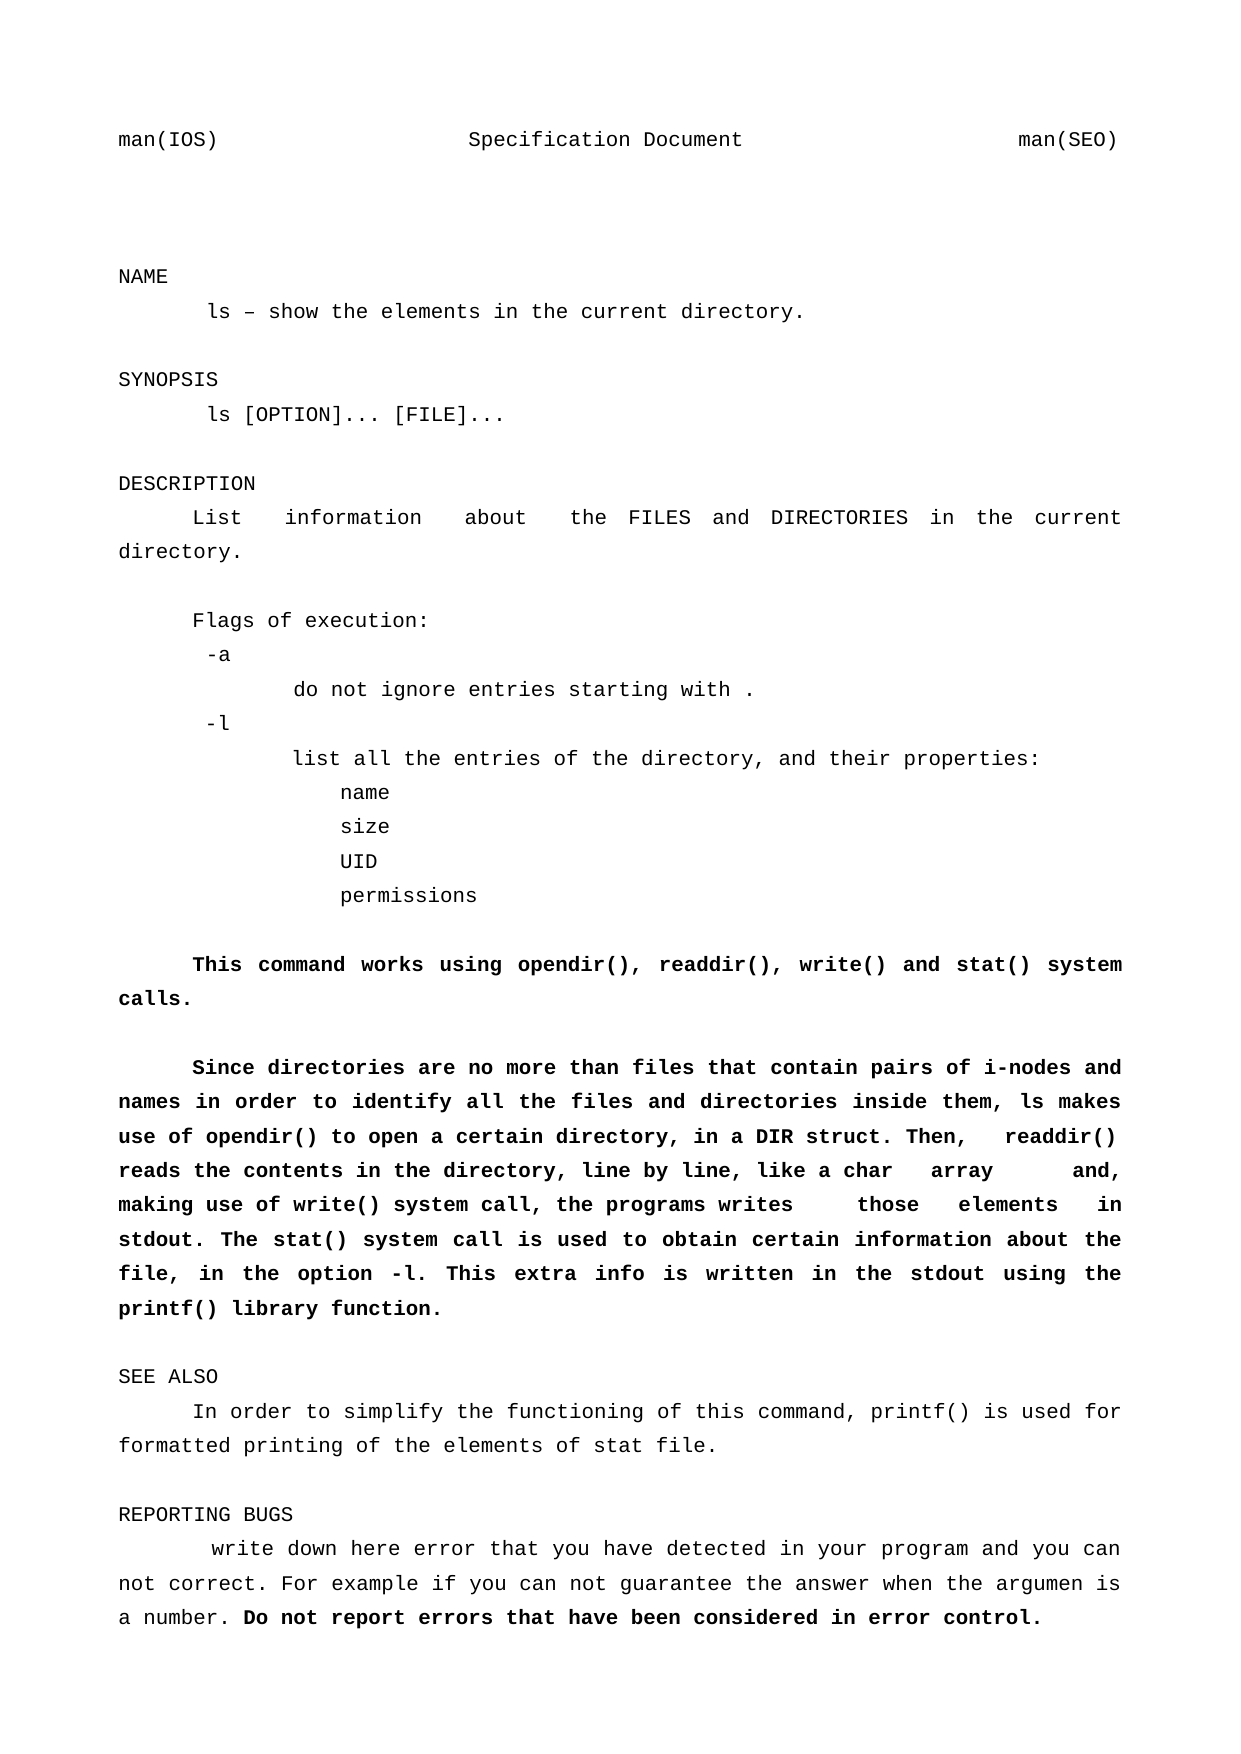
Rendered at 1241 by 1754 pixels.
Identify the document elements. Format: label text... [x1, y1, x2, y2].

text In order to simplify the functioning of this command, printf() is used for formatted printing of the elements of stat file. [118, 1390, 1122, 1459]
text permissions [118, 874, 1122, 909]
text SEE ALSO [118, 1356, 1122, 1390]
text Flags of execution: [118, 599, 1122, 634]
text This command works using opendir(), readdir(), write() and stat() system calls. [118, 943, 1122, 1012]
text list all the entries of the directory, and their properties: [118, 737, 1122, 771]
text UID [118, 840, 1122, 874]
text ls – show the elements in the current directory. [118, 290, 1122, 324]
text DESCRIPTION [118, 462, 1122, 496]
text man(IOS) Specification Document man(SEO) [118, 118, 1122, 152]
text -a [118, 634, 1122, 668]
text SYNOPSIS [118, 359, 1122, 393]
text ls [OPTION]... [FILE]... [118, 393, 1122, 427]
text List information about the FILES and DIRECTORIES in the current directory. [118, 496, 1122, 565]
text NAME [118, 256, 1122, 290]
text write down here error that you have detected in your program and you can not correct. For example if you can not guarantee the answer when the argumen is a number. Do not report errors that have been considered in error control. [118, 1527, 1122, 1631]
text size [118, 806, 1122, 840]
text name [118, 771, 1122, 806]
text -l [118, 702, 1122, 737]
text Since directories are no more than files that contain pairs of i-nodes and names in order to identify all the files and directories inside them, ls makes use of opendir() to open a certain directory, in a DIR struct. Then, readdir() reads the contents in the directory, line by line, like a char array and, making use of write() system call, the programs writes those elements in stdout. The stat() system call is used to obtain certain information about the file, in the option -l. This extra info is written in the stdout using the printf() library function. [118, 1046, 1122, 1321]
text do not ignore entries starting with . [118, 668, 1122, 702]
text REPORTING BUGS [118, 1493, 1122, 1527]
